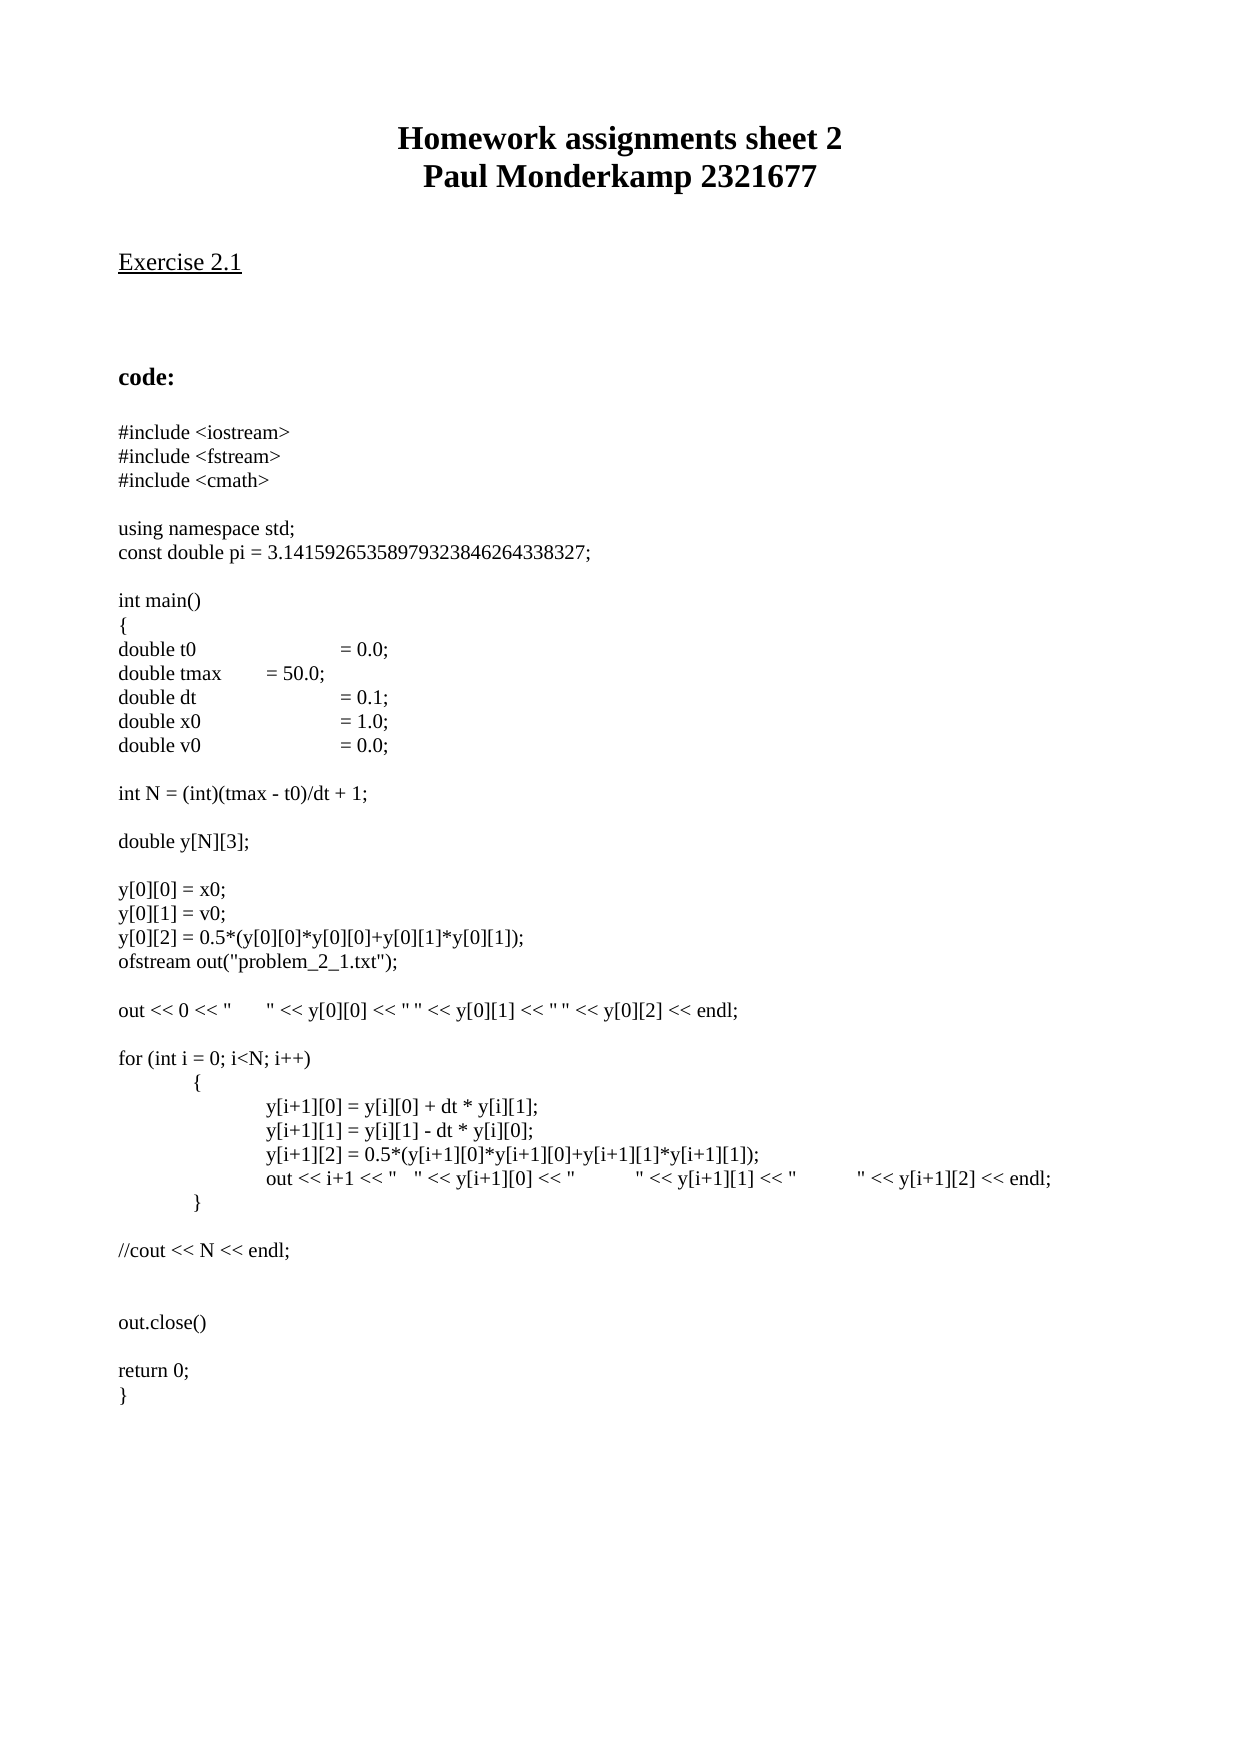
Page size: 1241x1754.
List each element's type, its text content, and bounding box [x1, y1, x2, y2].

text double dt = 0.1; [118, 685, 1122, 709]
text y[i+1][2] = 0.5*(y[i+1][0]*y[i+1][0]+y[i+1][1]*y[i+1][1]); [118, 1142, 1122, 1166]
text y[i+1][1] = y[i][1] - dt * y[i][0]; [118, 1118, 1122, 1142]
text using namespace std; [118, 516, 1122, 540]
text return 0; [118, 1358, 1122, 1382]
text #include <fstream> [118, 444, 1122, 468]
text { [118, 1070, 1122, 1094]
text double v0 = 0.0; [118, 733, 1122, 757]
text { [118, 612, 1122, 637]
text const double pi = 3.14159265358979323846264338327; [118, 540, 1122, 564]
text y[i+1][0] = y[i][0] + dt * y[i][1]; [118, 1094, 1122, 1118]
text ofstream out("problem_2_1.txt"); [118, 949, 1122, 973]
text double x0 = 1.0; [118, 709, 1122, 733]
text } [118, 1190, 1122, 1214]
text out << i+1 << " " << y[i+1][0] << " " << y[i+1][1] << " " << y[i+1][2] << endl; [118, 1166, 1122, 1190]
text double y[N][3]; [118, 829, 1122, 853]
text #include <iostream> [118, 420, 1122, 444]
text int N = (int)(tmax - t0)/dt + 1; [118, 781, 1122, 805]
text for (int i = 0; i<N; i++) [118, 1046, 1122, 1070]
text code: [118, 362, 1122, 391]
text double t0 = 0.0; [118, 637, 1122, 661]
text y[0][2] = 0.5*(y[0][0]*y[0][0]+y[0][1]*y[0][1]); [118, 925, 1122, 949]
text int main() [118, 588, 1122, 612]
text double tmax = 50.0; [118, 661, 1122, 685]
text y[0][1] = v0; [118, 901, 1122, 925]
text y[0][0] = x0; [118, 877, 1122, 901]
text Exercise 2.1 [118, 247, 1122, 276]
text out.close() [118, 1310, 1122, 1334]
text //cout << N << endl; [118, 1238, 1122, 1262]
text #include <cmath> [118, 468, 1122, 492]
text } [118, 1382, 1122, 1407]
text Homework assignments sheet 2 Paul Monderkamp 2321677 [118, 118, 1122, 195]
text out << 0 << " " << y[0][0] << " " << y[0][1] << " " << y[0][2] << endl; [118, 997, 1122, 1022]
